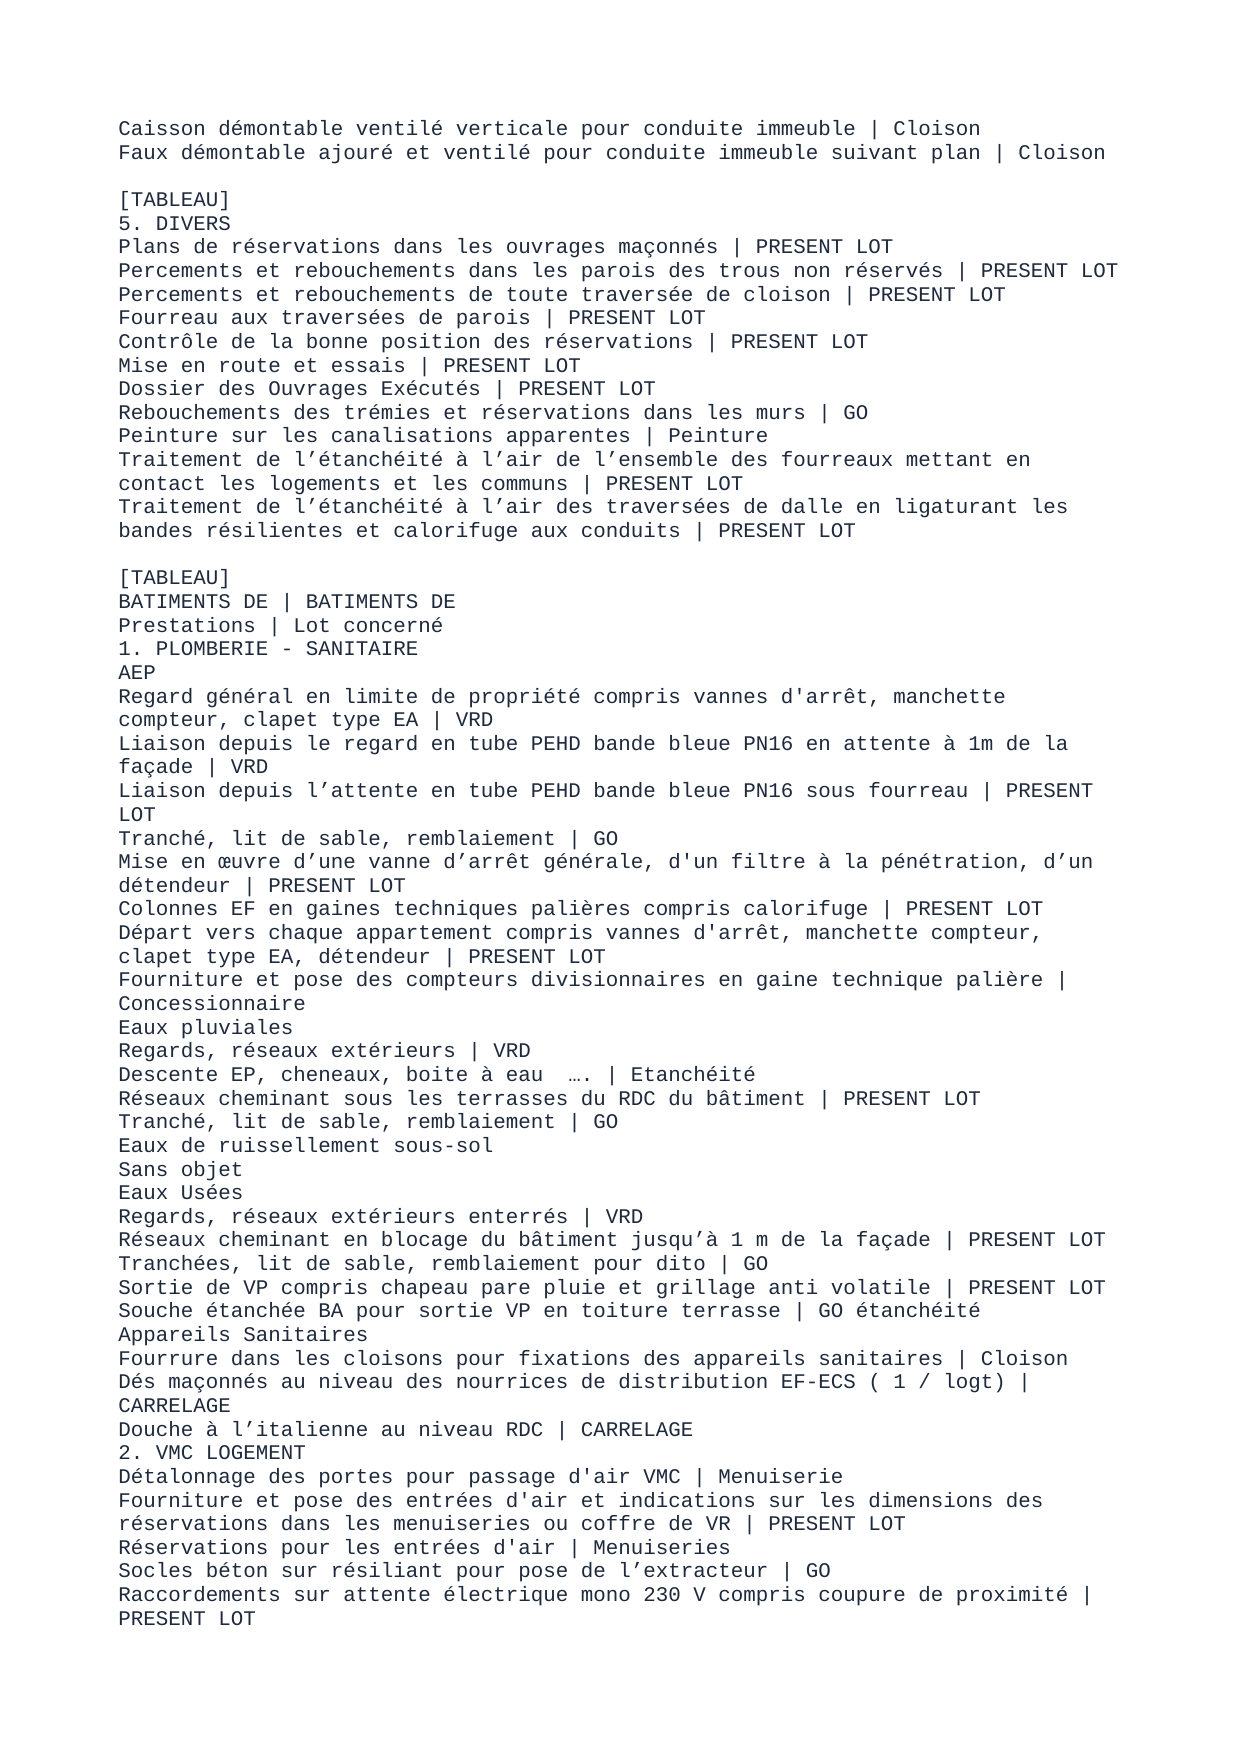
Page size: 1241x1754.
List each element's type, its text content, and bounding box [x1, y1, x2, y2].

text Colonnes EF en gaines techniques palières compris calorifuge | PRESENT LOT [118, 898, 1122, 922]
text Tranchées, lit de sable, remblaiement pour dito | GO [118, 1253, 1122, 1277]
text Eaux Usées [118, 1182, 1122, 1206]
text Fourrure dans les cloisons pour fixations des appareils sanitaires | Cloison [118, 1348, 1122, 1371]
text Départ vers chaque appartement compris vannes d'arrêt, manchette compteur, clapet type EA, détendeur | PRESENT LOT [118, 922, 1122, 969]
text Regards, réseaux extérieurs | VRD [118, 1040, 1122, 1064]
text Regards, réseaux extérieurs enterrés | VRD [118, 1206, 1122, 1229]
text Réseaux cheminant en blocage du bâtiment jusqu’à 1 m de la façade | PRESENT LOT [118, 1229, 1122, 1253]
text Percements et rebouchements dans les parois des trous non réservés | PRESENT LOT [118, 260, 1122, 284]
text Raccordements sur attente électrique mono 230 V compris coupure de proximité | PRESENT LOT [118, 1584, 1122, 1631]
text Tranché, lit de sable, remblaiement | GO [118, 827, 1122, 851]
text Contrôle de la bonne position des réservations | PRESENT LOT [118, 331, 1122, 354]
text Plans de réservations dans les ouvrages maçonnés | PRESENT LOT [118, 236, 1122, 260]
text Eaux de ruissellement sous-sol [118, 1135, 1122, 1158]
text [TABLEAU] [118, 189, 1122, 213]
text 5. DIVERS [118, 213, 1122, 236]
text Rebouchements des trémies et réservations dans les murs | GO [118, 402, 1122, 426]
text Percements et rebouchements de toute traversée de cloison | PRESENT LOT [118, 284, 1122, 307]
text Traitement de l’étanchéité à l’air de l’ensemble des fourreaux mettant en contact les logements et les communs | PRESENT LOT [118, 449, 1122, 496]
text Réservations pour les entrées d'air | Menuiseries [118, 1537, 1122, 1561]
text Caisson démontable ventilé verticale pour conduite immeuble | Cloison [118, 118, 1122, 142]
text BATIMENTS DE | BATIMENTS DE [118, 591, 1122, 615]
text Fourniture et pose des compteurs divisionnaires en gaine technique palière | Concessionnaire [118, 969, 1122, 1017]
text Appareils Sanitaires [118, 1324, 1122, 1348]
text Douche à l’italienne au niveau RDC | CARRELAGE [118, 1419, 1122, 1442]
text Descente EP, cheneaux, boite à eau …. | Etanchéité [118, 1064, 1122, 1088]
text Détalonnage des portes pour passage d'air VMC | Menuiserie [118, 1466, 1122, 1489]
text Fourreau aux traversées de parois | PRESENT LOT [118, 307, 1122, 331]
text Mise en œuvre d’une vanne d’arrêt générale, d'un filtre à la pénétration, d’un détendeur | PRESENT LOT [118, 851, 1122, 898]
text 2. VMC LOGEMENT [118, 1442, 1122, 1466]
text Sortie de VP compris chapeau pare pluie et grillage anti volatile | PRESENT LOT [118, 1277, 1122, 1300]
text Regard général en limite de propriété compris vannes d'arrêt, manchette compteur, clapet type EA | VRD [118, 686, 1122, 733]
text Traitement de l’étanchéité à l’air des traversées de dalle en ligaturant les bandes résilientes et calorifuge aux conduits | PRESENT LOT [118, 496, 1122, 544]
text AEP [118, 662, 1122, 686]
text Liaison depuis l’attente en tube PEHD bande bleue PN16 sous fourreau | PRESENT LOT [118, 780, 1122, 827]
text Dossier des Ouvrages Exécutés | PRESENT LOT [118, 378, 1122, 402]
text Eaux pluviales [118, 1017, 1122, 1040]
text Souche étanchée BA pour sortie VP en toiture terrasse | GO étanchéité [118, 1300, 1122, 1324]
text Socles béton sur résiliant pour pose de l’extracteur | GO [118, 1561, 1122, 1584]
text Tranché, lit de sable, remblaiement | GO [118, 1111, 1122, 1135]
text Prestations | Lot concerné [118, 615, 1122, 638]
text Fourniture et pose des entrées d'air et indications sur les dimensions des réservations dans les menuiseries ou coffre de VR | PRESENT LOT [118, 1489, 1122, 1537]
text [TABLEAU] [118, 567, 1122, 591]
text Dés maçonnés au niveau des nourrices de distribution EF-ECS ( 1 / logt) | CARRELAGE [118, 1371, 1122, 1419]
text Réseaux cheminant sous les terrasses du RDC du bâtiment | PRESENT LOT [118, 1088, 1122, 1111]
text Faux démontable ajouré et ventilé pour conduite immeuble suivant plan | Cloison [118, 142, 1122, 165]
text 1. PLOMBERIE - SANITAIRE [118, 638, 1122, 662]
text Peinture sur les canalisations apparentes | Peinture [118, 426, 1122, 449]
text Mise en route et essais | PRESENT LOT [118, 354, 1122, 378]
text Liaison depuis le regard en tube PEHD bande bleue PN16 en attente à 1m de la façade | VRD [118, 733, 1122, 780]
text Sans objet [118, 1158, 1122, 1182]
